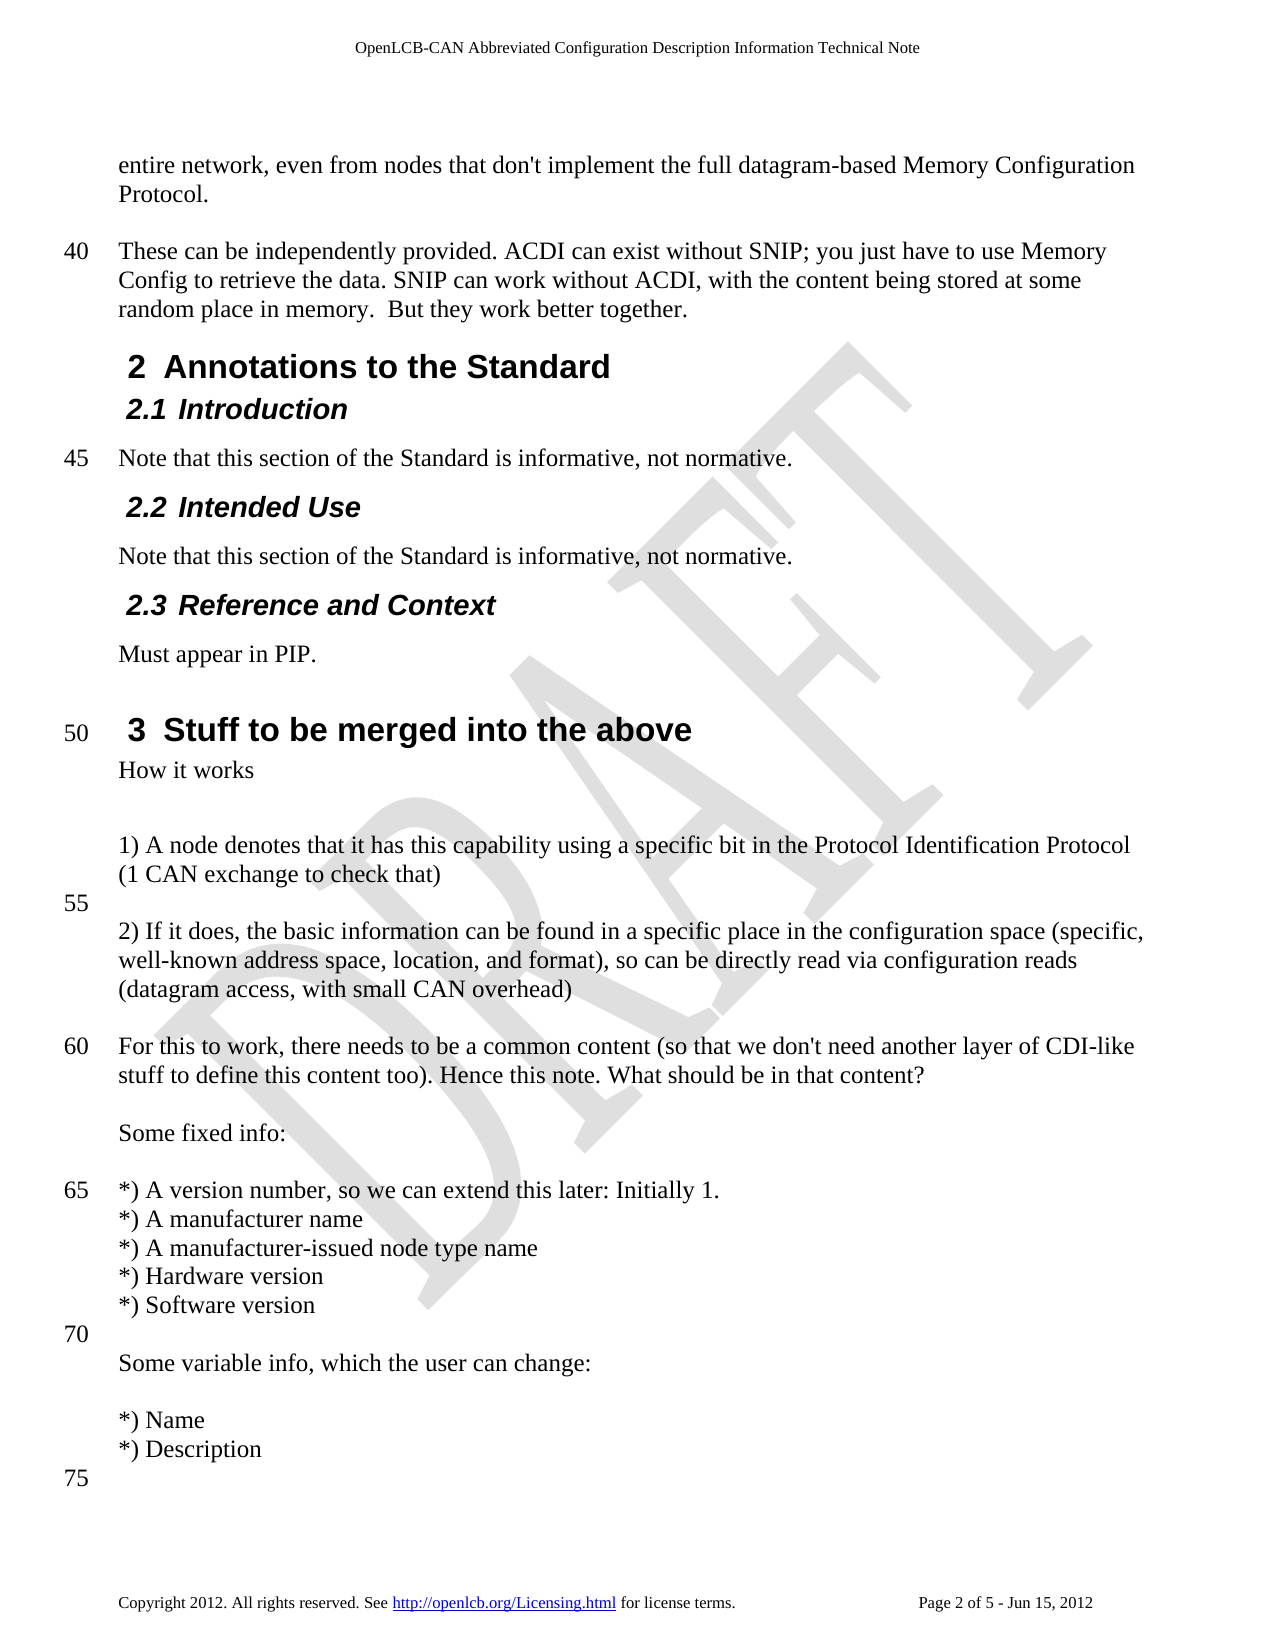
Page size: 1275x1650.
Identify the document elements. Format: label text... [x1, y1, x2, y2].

subtitle [728, 490, 781, 523]
text *) Software version [118, 1290, 1157, 1319]
text Note that this section of the Standard is informative, not normative. [945, 541, 1157, 570]
text *) Description [118, 1434, 1157, 1463]
subtitle Reference and Context [118, 588, 681, 621]
text *) A version number, so we can extend this later: Initially 1. [371, 1175, 494, 1204]
text 1) A node denotes that it has this capability using a specific bit in the Protocol Identification Protocol (1 CAN exchange to check that) [789, 830, 1157, 888]
subtitle [992, 588, 1157, 621]
text *) A manufacturer name [118, 1204, 386, 1233]
text [858, 755, 1157, 784]
text Some fixed info: [118, 1118, 299, 1146]
text 1) A node denotes that it has this capability using a specific bit in the Protocol Identification Protocol (1 CAN exchange to check that) [366, 830, 496, 888]
text [844, 639, 1029, 668]
text [583, 755, 665, 784]
text 1) A node denotes that it has this capability using a specific bit in the Protocol Identification Protocol (1 CAN exchange to check that) [670, 830, 814, 888]
subtitle Annotations to the Standard [118, 347, 841, 386]
text For this to work, there needs to be a common content (so that we don't need another layer of CDI-like stuff to define this content too). Hence this note. What should be in that content? [227, 1031, 440, 1089]
text *) A manufacturer-issued node type name [480, 1233, 1157, 1261]
text Must appear in PIP. [118, 639, 728, 668]
subtitle Intended Use [118, 490, 698, 523]
text 2) If it does, the basic information can be found in a specific place in the configuration space (specific, well-known address space, location, and format), so can be directly read via configuration reads (datagram access, with small CAN overhead) [422, 916, 515, 977]
subtitle [706, 509, 739, 523]
subtitle [769, 490, 884, 523]
subtitle [691, 588, 982, 621]
text [594, 1118, 1157, 1146]
text 1) A node denotes that it has this capability using a specific bit in the Protocol Identification Protocol (1 CAN exchange to check that) [118, 830, 357, 888]
text Note that this section of the Standard is informative, not normative. [759, 443, 833, 472]
text *) Name [118, 1405, 1157, 1434]
text [314, 1118, 481, 1146]
subtitle Stuff to be merged into the above [118, 710, 559, 749]
text 2) If it does, the basic information can be found in a specific place in the configuration space (specific, well-known address space, location, and format), so can be directly read via configuration reads (datagram access, with small CAN overhead) [118, 916, 466, 1003]
text [450, 1261, 1157, 1290]
text [400, 1204, 491, 1233]
text 2) If it does, the basic information can be found in a specific place in the configuration space (specific, well-known address space, location, and format), so can be directly read via configuration reads (datagram access, with small CAN overhead) [541, 916, 721, 1003]
subtitle [894, 490, 1157, 523]
subtitle [815, 392, 1157, 426]
subtitle Stuff to be merged into the above [612, 710, 809, 749]
text Note that this section of the Standard is informative, not normative. [118, 443, 745, 472]
text For this to work, there needs to be a common content (so that we don't need another layer of CDI-like stuff to define this content too). Hence this note. What should be in that content? [431, 1031, 552, 1089]
text [501, 1118, 584, 1146]
subtitle Stuff to be merged into the above [813, 710, 1157, 749]
text Note that this section of the Standard is informative, not normative. [118, 541, 647, 570]
text For this to work, there needs to be a common content (so that we don't need another layer of CDI-like stuff to define this content too). Hence this note. What should be in that content? [537, 1031, 1157, 1089]
subtitle [855, 347, 1157, 386]
text 2) If it does, the basic information can be found in a specific place in the configuration space (specific, well-known address space, location, and format), so can be directly read via configuration reads (datagram access, with small CAN overhead) [696, 916, 1157, 1003]
text Some variable info, which the user can change: [118, 1348, 1157, 1376]
subtitle Stuff to be merged into the above [574, 729, 614, 749]
text [678, 755, 844, 784]
text [507, 1204, 1157, 1233]
text *) A version number, so we can extend this later: Initially 1. [118, 1175, 357, 1204]
text Note that this section of the Standard is informative, not normative. [667, 541, 931, 570]
text *) A version number, so we can extend this later: Initially 1. [520, 1175, 1157, 1204]
text How it works [118, 755, 583, 784]
text [1072, 639, 1157, 668]
text [742, 639, 814, 668]
text These can be independently provided. ACDI can exist without SNIP; you just have to use Memory Config to retrieve the data. SNIP can work without ACDI, with the content being stored at some random place in memory. But they work better together. [118, 236, 1157, 322]
text entire network, even from nodes that don't implement the full datagram-based Memory Configuration Protocol. [118, 150, 1157, 207]
text For this to work, there needs to be a common content (so that we don't need another layer of CDI-like stuff to define this content too). Hence this note. What should be in that content? [118, 1031, 242, 1089]
text Note that this section of the Standard is informative, not normative. [847, 443, 1157, 472]
text *) A manufacturer-issued node type name [118, 1233, 414, 1261]
text *) Hardware version [118, 1261, 429, 1290]
text 1) A node denotes that it has this capability using a specific bit in the Protocol Identification Protocol (1 CAN exchange to check that) [484, 830, 655, 888]
subtitle Introduction [118, 392, 796, 426]
